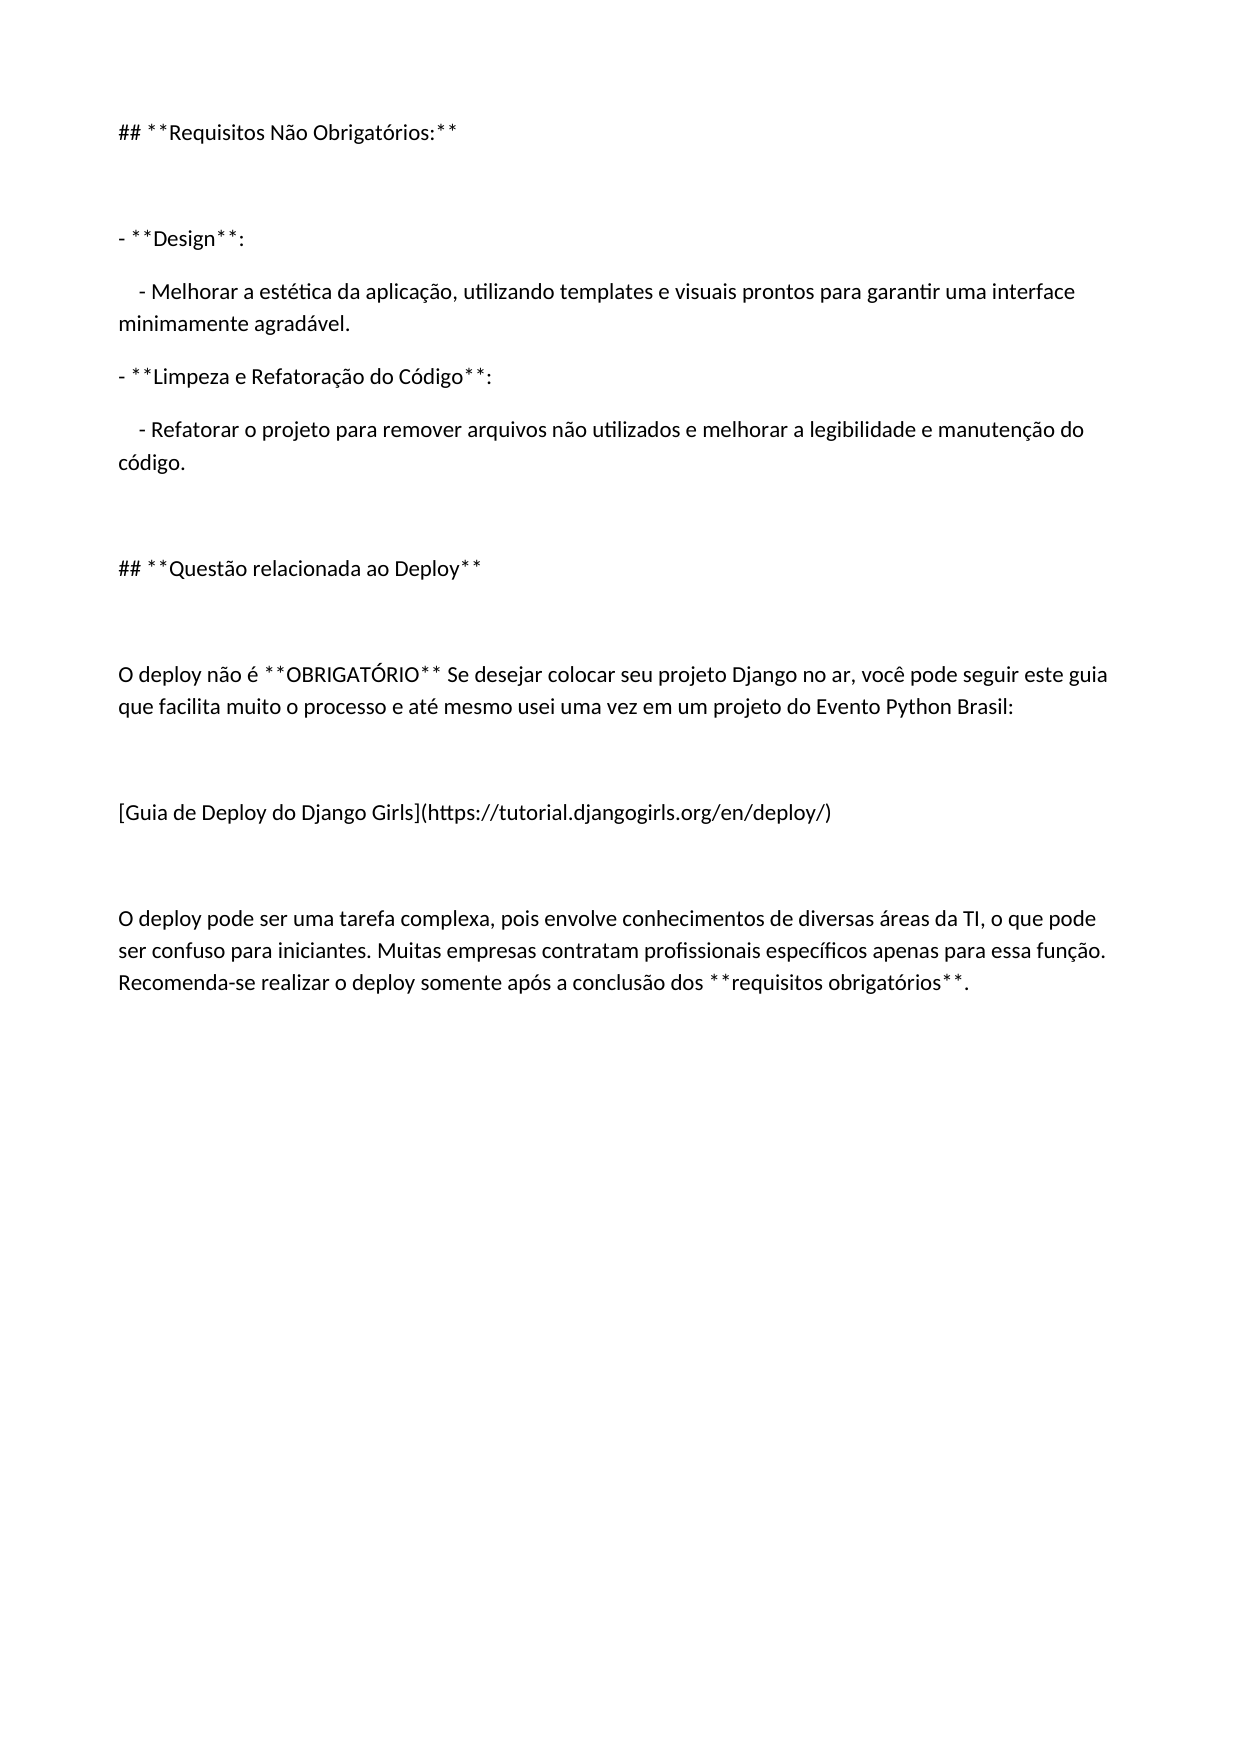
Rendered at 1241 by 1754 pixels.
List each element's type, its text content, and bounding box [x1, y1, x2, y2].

text ## **Questão relacionada ao Deploy** [118, 554, 1122, 582]
text - **Limpeza e Refatoração do Código**: [118, 362, 1122, 390]
text - Melhorar a estética da aplicação, utilizando templates e visuais prontos para garantir uma interface minimamente agradável. [118, 277, 1122, 337]
text O deploy não é **OBRIGATÓRIO** Se desejar colocar seu projeto Django no ar, você pode seguir este guia que facilita muito o processo e até mesmo usei uma vez em um projeto do Evento Python Brasil: [118, 660, 1122, 720]
text - Refatorar o projeto para remover arquivos não utilizados e melhorar a legibilidade e manutenção do código. [118, 415, 1122, 476]
text [Guia de Deploy do Django Girls](https://tutorial.djangogirls.org/en/deploy/) [118, 798, 1122, 826]
text - **Design**: [118, 224, 1122, 252]
text O deploy pode ser uma tarefa complexa, pois envolve conhecimentos de diversas áreas da TI, o que pode ser confuso para iniciantes. Muitas empresas contratam profissionais específicos apenas para essa função. Recomenda-se realizar o deploy somente após a conclusão dos **requisitos obrigatórios**. [118, 904, 1122, 996]
text ## **Requisitos Não Obrigatórios:** [118, 118, 1122, 146]
